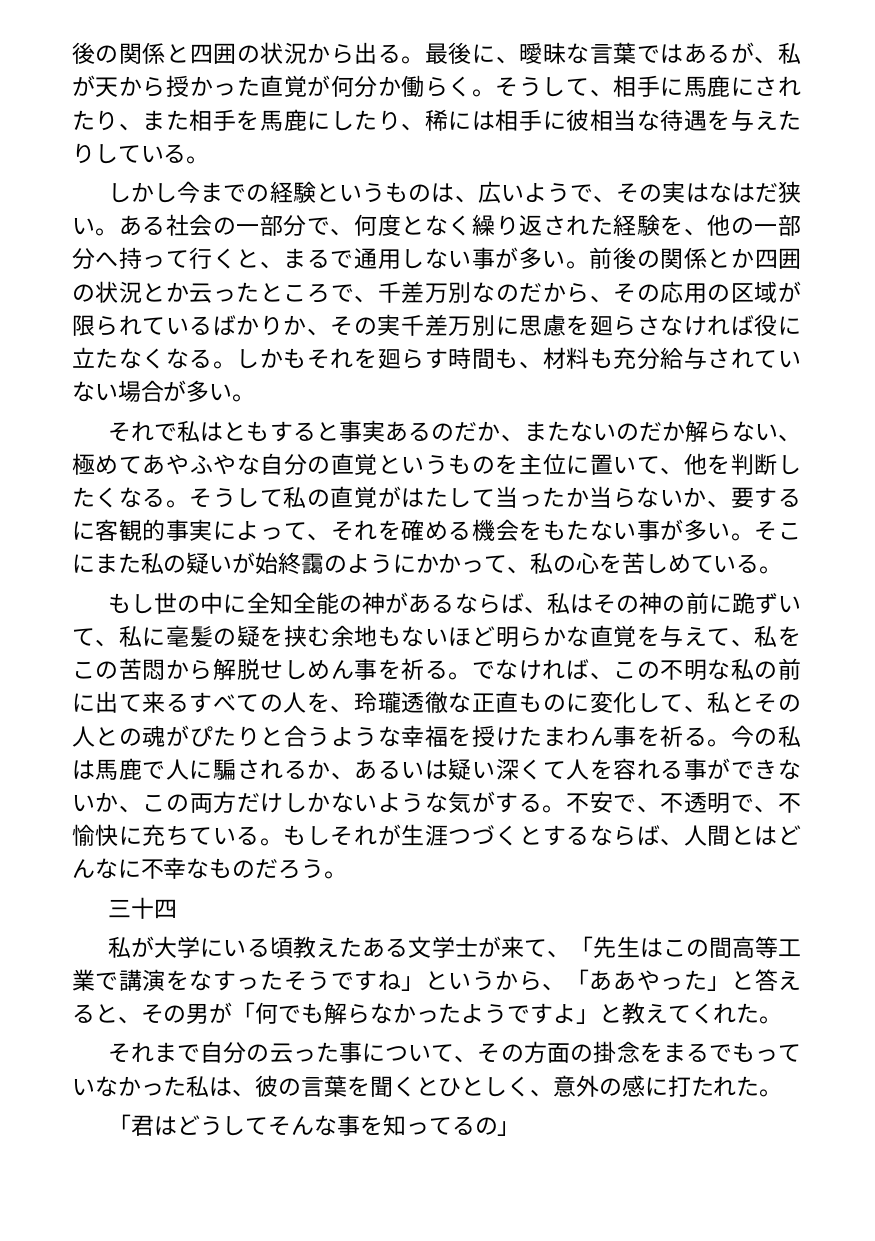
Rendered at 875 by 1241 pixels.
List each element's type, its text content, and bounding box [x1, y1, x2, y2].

text 私が大学にいる頃教えたある文学士が来て、「先生はこの間高等工業で講演をなすったそうですね」というから、「ああやった」と答えると、その男が「何でも解らなかったようですよ」と教えてくれた。 [72, 930, 802, 1029]
text 「君はどうしてそんな事を知ってるの」 [72, 1108, 802, 1141]
text それまで自分の云った事について、その方面の掛念をまるでもっていなかった私は、彼の言葉を聞くとひとしく、意外の感に打たれた。 [72, 1035, 802, 1102]
text 後の関係と四囲の状況から出る。最後に、曖昧な言葉ではあるが、私が天から授かった直覚が何分か働らく。そうして、相手に馬鹿にされたり、また相手を馬鹿にしたり、稀には相手に彼相当な待遇を与えたりしている。 [72, 36, 802, 169]
text もし世の中に全知全能の神があるならば、私はその神の前に跪ずいて、私に毫髪の疑を挟む余地もないほど明らかな直覚を与えて、私をこの苦悶から解脱せしめん事を祈る。でなければ、この不明な私の前に出て来るすべての人を、玲瓏透徹な正直ものに変化して、私とその人との魂がぴたりと合うような幸福を授けたまわん事を祈る。今の私は馬鹿で人に騙されるか、あるいは疑い深くて人を容れる事ができないか、この両方だけしかないような気がする。不安で、不透明で、不愉快に充ちている。もしそれが生涯つづくとするならば、人間とはどんなに不幸なものだろう。 [72, 586, 802, 884]
text それで私はともすると事実あるのだか、またないのだか解らない、極めてあやふやな自分の直覚というものを主位に置いて、他を判断したくなる。そうして私の直覚がはたして当ったか当らないか、要するに客観的事実によって、それを確める機会をもたない事が多い。そこにまた私の疑いが始終靄のようにかかって、私の心を苦しめている。 [72, 413, 802, 579]
text 三十四 [72, 891, 802, 924]
text しかし今までの経験というものは、広いようで、その実はなはだ狭い。ある社会の一部分で、何度となく繰り返された経験を、他の一部分へ持って行くと、まるで通用しない事が多い。前後の関係とか四囲の状況とか云ったところで、千差万別なのだから、その応用の区域が限られているばかりか、その実千差万別に思慮を廻らさなければ役に立たなくなる。しかもそれを廻らす時間も、材料も充分給与されていない場合が多い。 [72, 175, 802, 407]
